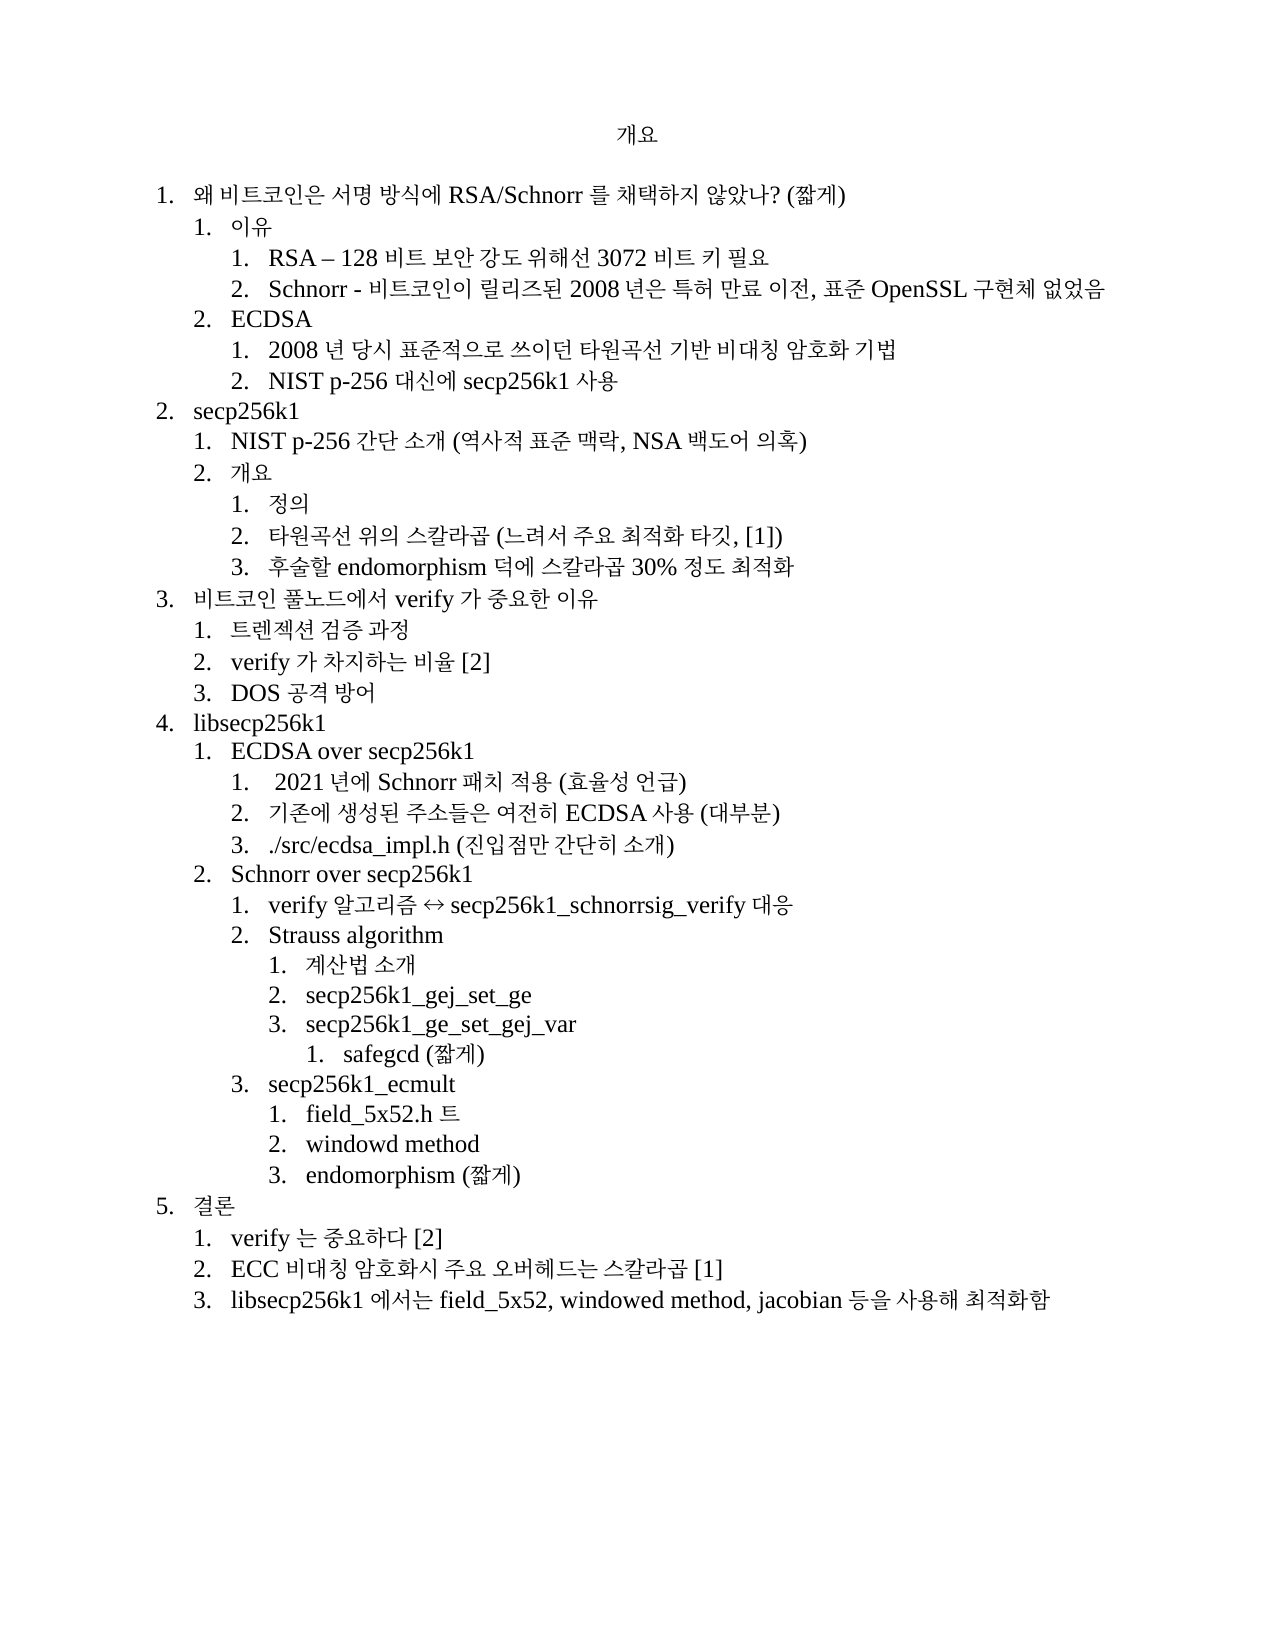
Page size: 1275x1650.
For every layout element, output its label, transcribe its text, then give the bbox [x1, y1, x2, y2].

list verify알고리즘 ↔ secp256k1_schnorrsig_verify대응 [231, 888, 1157, 920]
list ./src/ecdsa_impl.h (진입점만 간단히 소개) [231, 828, 1157, 859]
text 개요 [118, 118, 1157, 149]
list secp256k1 [156, 396, 1157, 424]
list 정의 [231, 487, 1157, 519]
list Schnorr - 비트코인이 릴리즈된 2008년은 특허 만료 이전, 표준 OpenSSL 구현체 없었음 [231, 273, 1157, 304]
list 개요 [193, 456, 1157, 487]
list libsecp256k1 에서는 field_5x52, windowed method, jacobian 등을 사용해 최적화함 [193, 1284, 1157, 1315]
list 이유 [193, 210, 1157, 241]
list 2021년에 Schnorr 패치 적용 (효율성 언급) [231, 765, 1157, 797]
list DOS 공격 방어 [193, 676, 1157, 708]
list windowd method [268, 1129, 1157, 1158]
list safegcd (짧게) [306, 1037, 1157, 1069]
list 계산법 소개 [268, 948, 1157, 980]
list 타원곡선 위의 스칼라곱 (느려서 주요 최적화 타깃, [1]) [231, 519, 1157, 550]
list 후술할 endomorphism 덕에 스칼라곱 30% 정도 최적화 [231, 550, 1157, 582]
list ECDSA over secp256k1 [193, 736, 1157, 765]
list verify 가 차지하는 비율 [2] [193, 645, 1157, 676]
list field_5x52.h 트 [268, 1098, 1157, 1129]
list secp256k1_ecmult [231, 1069, 1157, 1098]
list secp256k1_gej_set_ge [268, 980, 1157, 1009]
list 결론 [156, 1189, 1157, 1221]
list libsecp256k1 [156, 708, 1157, 736]
list RSA – 128 비트 보안 강도 위해선 3072 비트 키 필요 [231, 241, 1157, 273]
list 기존에 생성된 주소들은 여전히 ECDSA 사용 (대부분) [231, 797, 1157, 828]
list 2008 년 당시 표준적으로 쓰이던 타원곡선 기반 비대칭 암호화 기법 [231, 333, 1157, 364]
list 왜 비트코인은 서명 방식에 RSA/Schnorr 를 채택하지 않았나? (짧게) [156, 178, 1157, 210]
list secp256k1_ge_set_gej_var [268, 1009, 1157, 1037]
list NIST p-256 간단 소개 (역사적 표준 맥락, NSA 백도어 의혹) [193, 424, 1157, 456]
list NIST p-256 대신에 secp256k1 사용 [231, 364, 1157, 396]
list verify 는 중요하다 [2] [193, 1221, 1157, 1252]
list Strauss algorithm [231, 920, 1157, 948]
list ECDSA [193, 304, 1157, 333]
list endomorphism (짧게) [268, 1158, 1157, 1189]
list Schnorr over secp256k1 [193, 859, 1157, 888]
list ECC 비대칭 암호화시 주요 오버헤드는 스칼라곱 [1] [193, 1252, 1157, 1284]
list 비트코인 풀노드에서 verify 가 중요한 이유 [156, 582, 1157, 613]
list 트렌젝션 검증 과정 [193, 613, 1157, 645]
